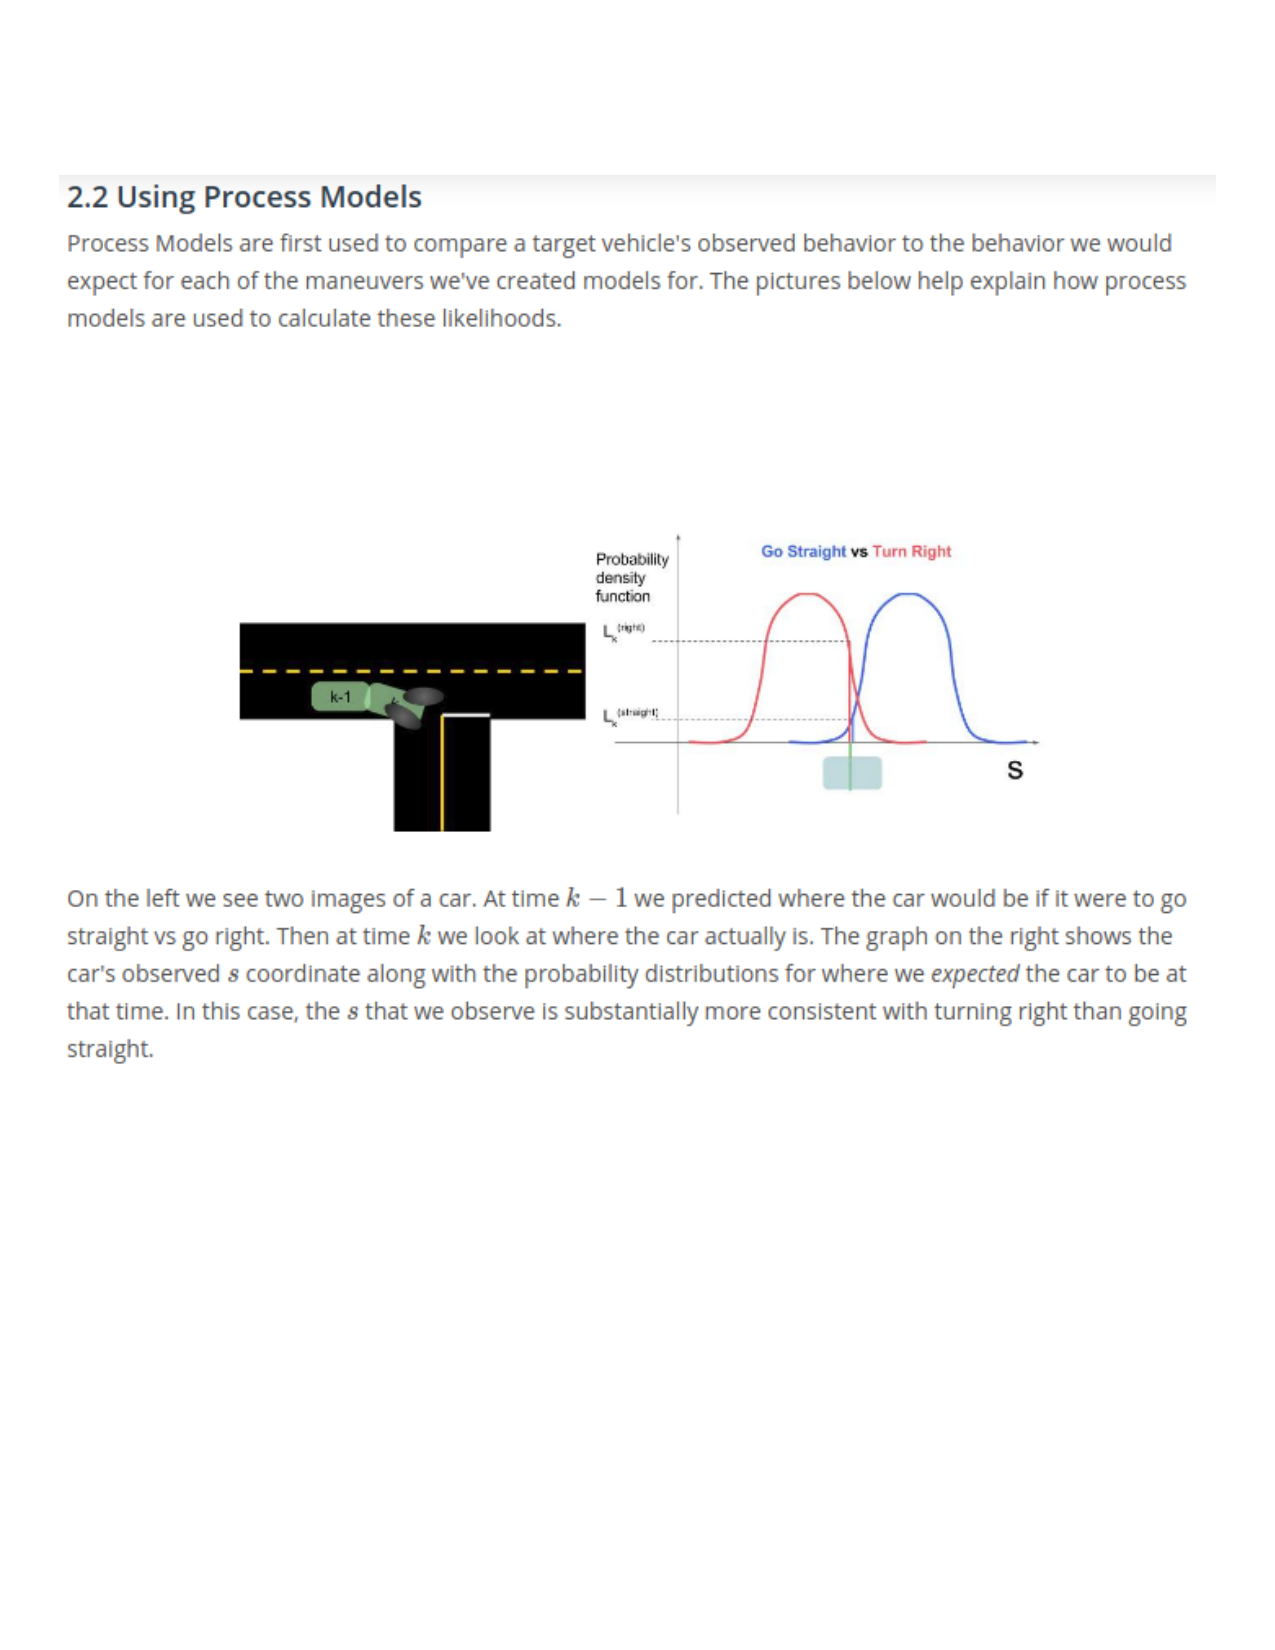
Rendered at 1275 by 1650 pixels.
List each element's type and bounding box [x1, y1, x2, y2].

picture [59, 175, 1216, 1077]
